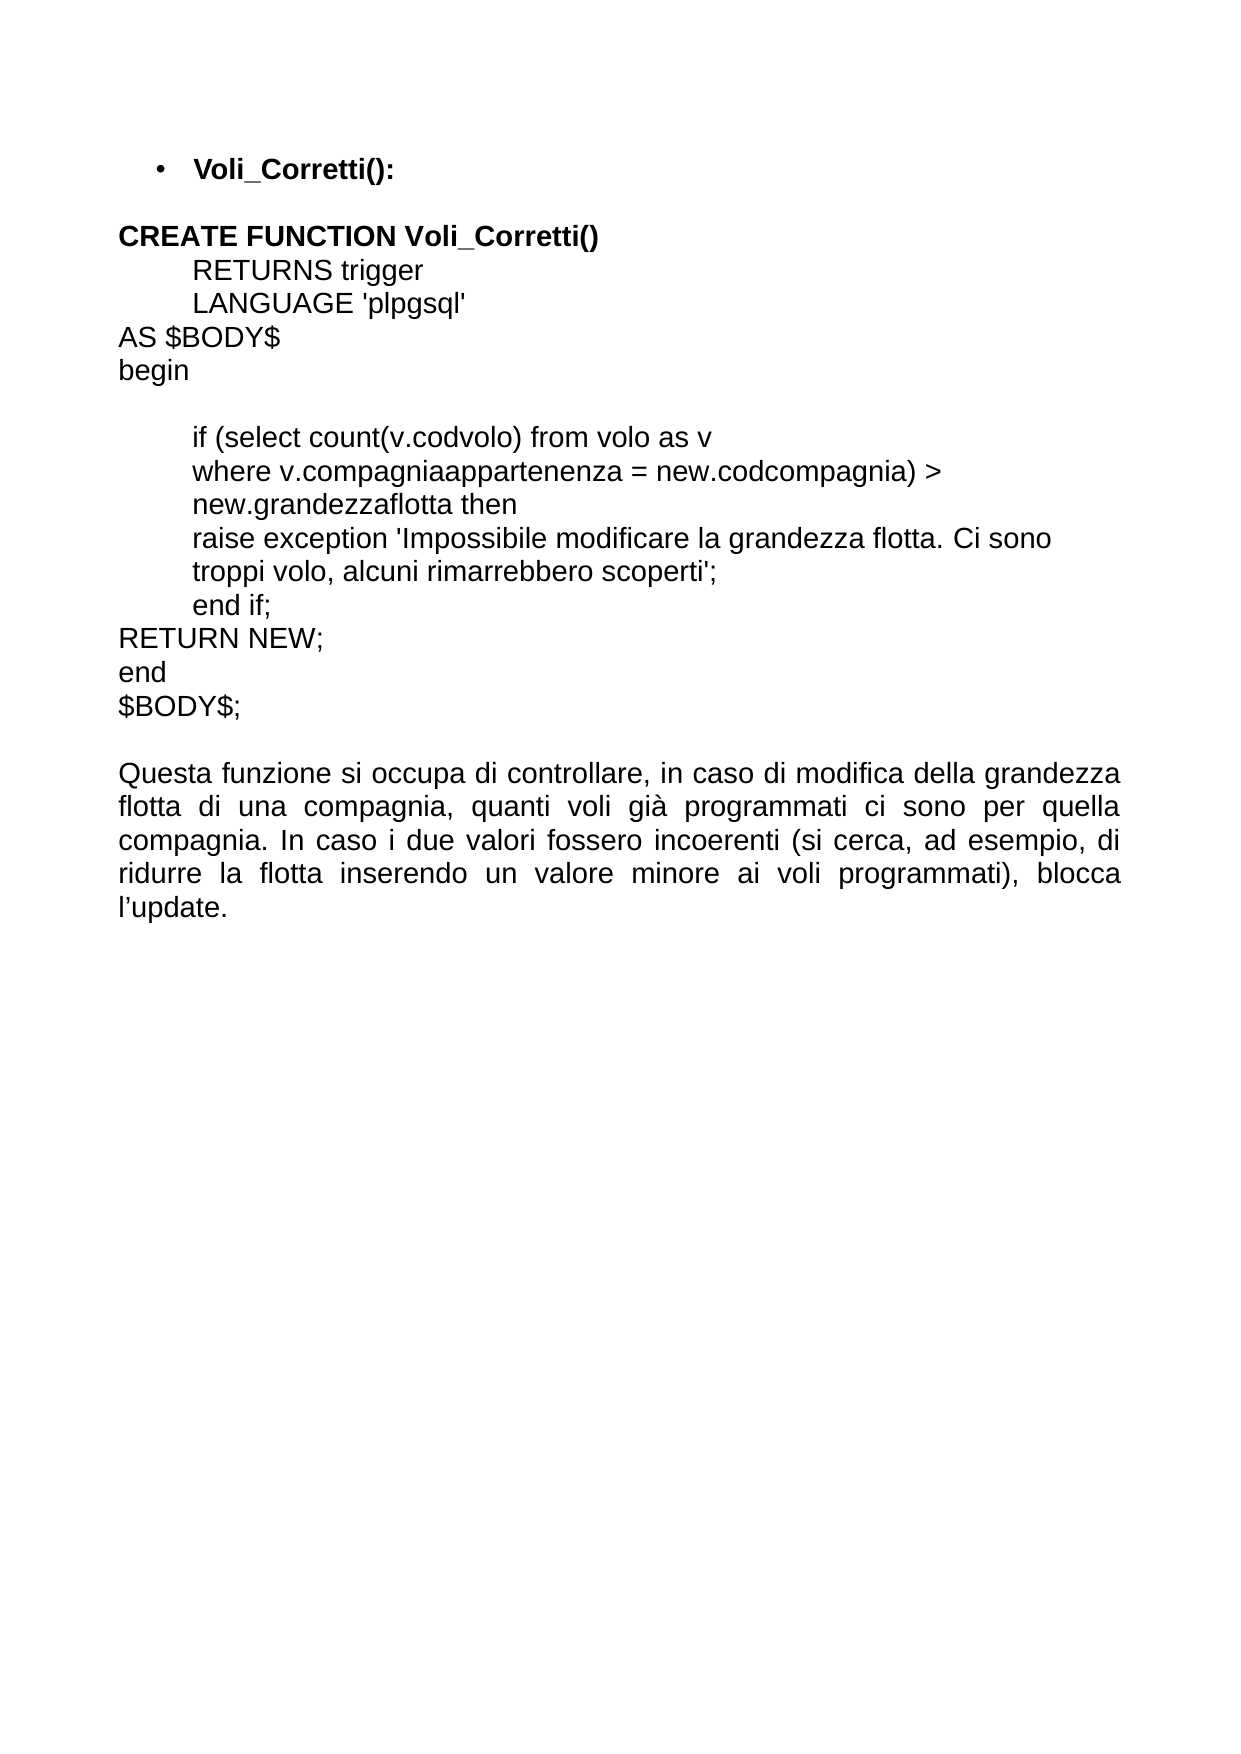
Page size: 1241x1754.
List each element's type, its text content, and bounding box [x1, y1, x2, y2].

text AS $BODY$ begin [118, 319, 1122, 387]
text if (select count(v.codvolo) from volo as v where v.compagniaappartenenza = new.codcompagnia) > new.grandezzaflotta then raise exception 'Impossibile modificare la grandezza flotta. Ci sono troppi volo, alcuni rimarrebbero scoperti'; end if; [192, 420, 1122, 621]
text RETURN NEW; end $BODY$; [118, 621, 1122, 722]
text RETURNS trigger LANGUAGE 'plpgsql' [192, 252, 1122, 319]
text Questa funzione si occupa di controllare, in caso di modifica della grandezza flotta di una compagnia, quanti voli già programmati ci sono per quella compagnia. In caso i due valori fossero incoerenti (si cerca, ad esempio, di ridurre la flotta inserendo un valore minore ai voli programmati), blocca l’update. [118, 756, 1122, 923]
list Voli_Corretti(): [156, 152, 1122, 185]
text CREATE FUNCTION Voli_Corretti() [118, 219, 1122, 252]
